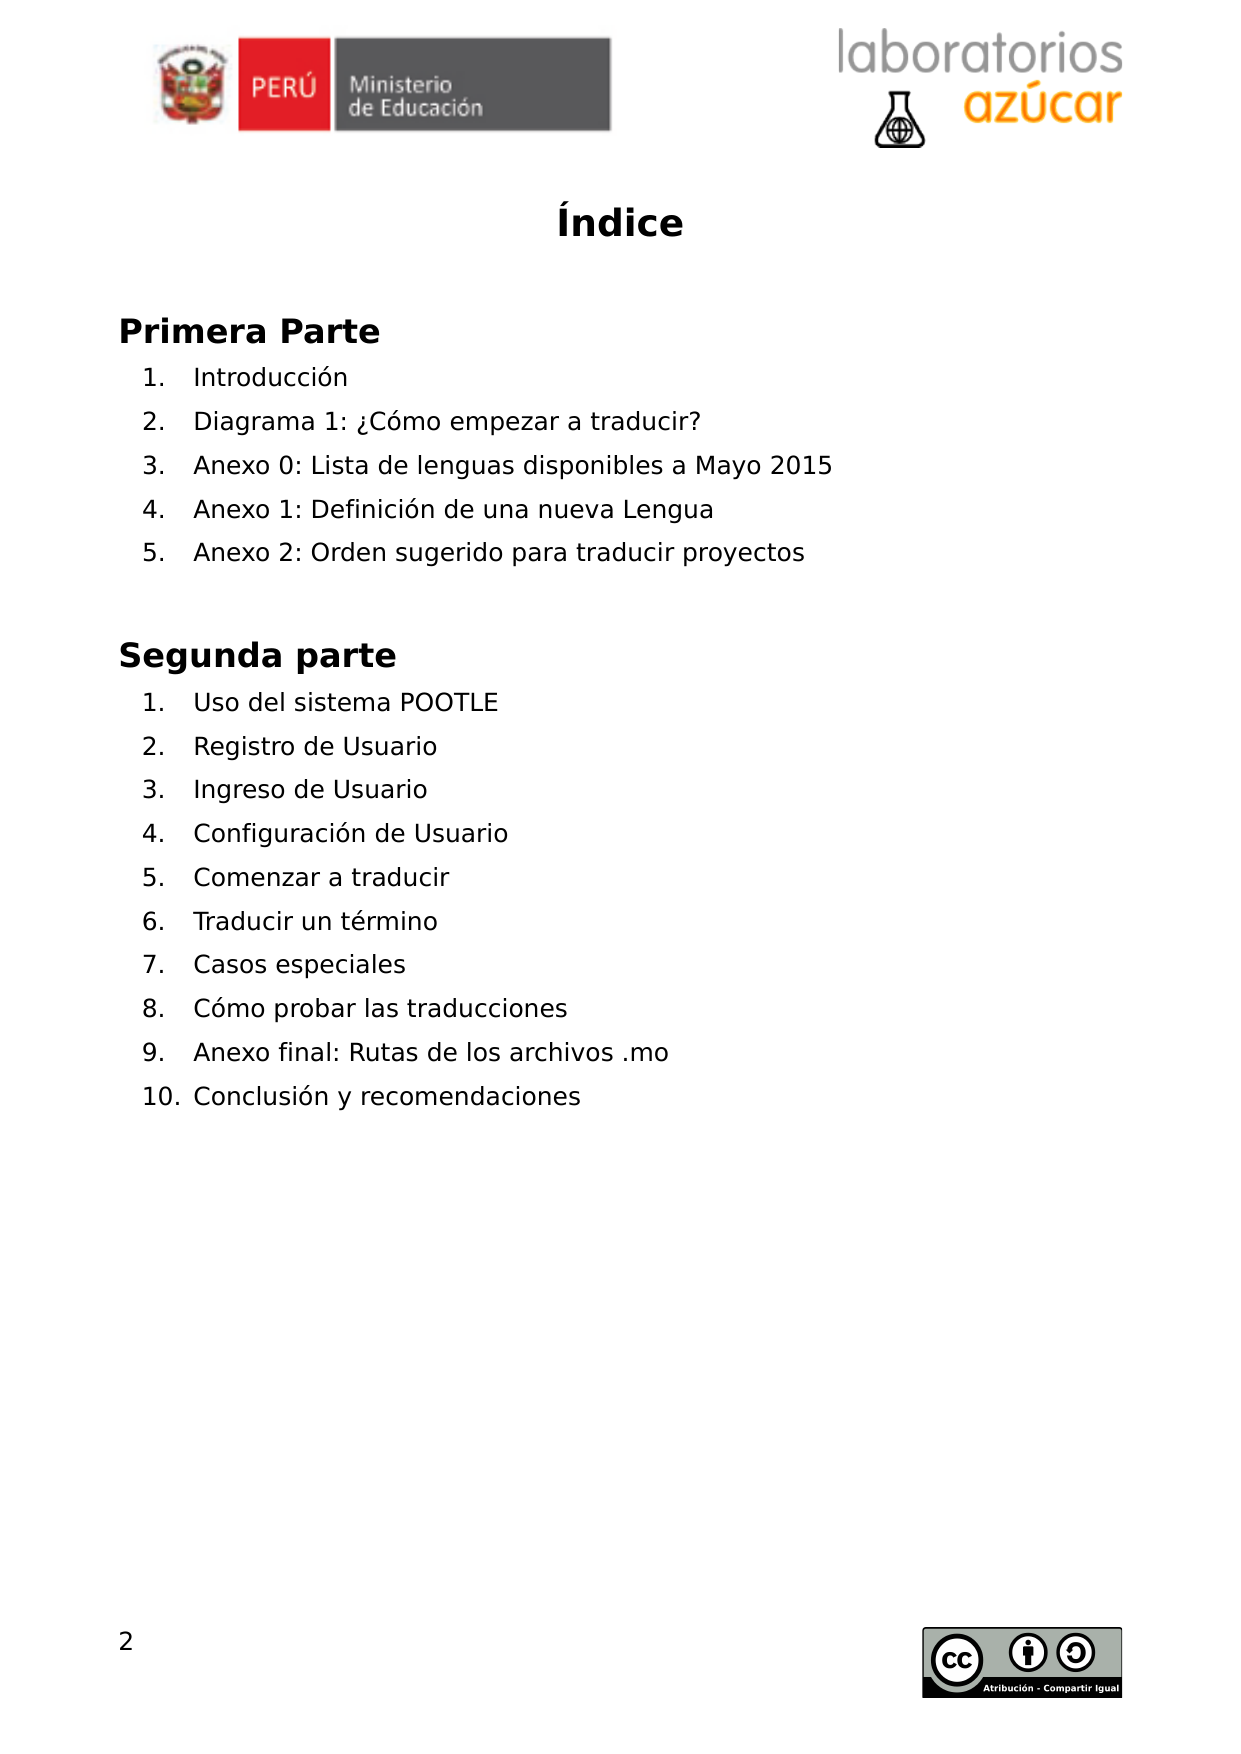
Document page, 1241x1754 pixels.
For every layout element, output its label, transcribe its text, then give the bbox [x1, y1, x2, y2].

list Anexo 2: Orden sugerido para traducir proyectos [142, 539, 1122, 568]
picture [137, 22, 631, 148]
list Conclusión y recomendaciones [142, 1082, 1122, 1111]
list Comenzar a traducir [142, 863, 1122, 892]
list Diagrama 1: ¿Cómo empezar a traducir? [142, 407, 1122, 437]
list Introducción [142, 364, 1122, 393]
list Configuración de Usuario [142, 819, 1122, 848]
picture [922, 1627, 1123, 1698]
subtitle Primera Parte [118, 312, 1122, 351]
subtitle Segunda parte [118, 637, 1122, 676]
list Cómo probar las traducciones [142, 994, 1122, 1023]
list Uso del sistema POOTLE [142, 688, 1122, 717]
list Anexo final: Rutas de los archivos .mo [142, 1038, 1122, 1067]
title Índice [118, 202, 1122, 245]
list Anexo 1: Definición de una nueva Lengua [142, 495, 1122, 524]
picture [838, 28, 1123, 148]
list Registro de Usuario [142, 732, 1122, 761]
list Traducir un término [142, 907, 1122, 936]
list Anexo 0: Lista de lenguas disponibles a Mayo 2015 [142, 451, 1122, 480]
list Ingreso de Usuario [142, 776, 1122, 805]
list Casos especiales [142, 951, 1122, 980]
